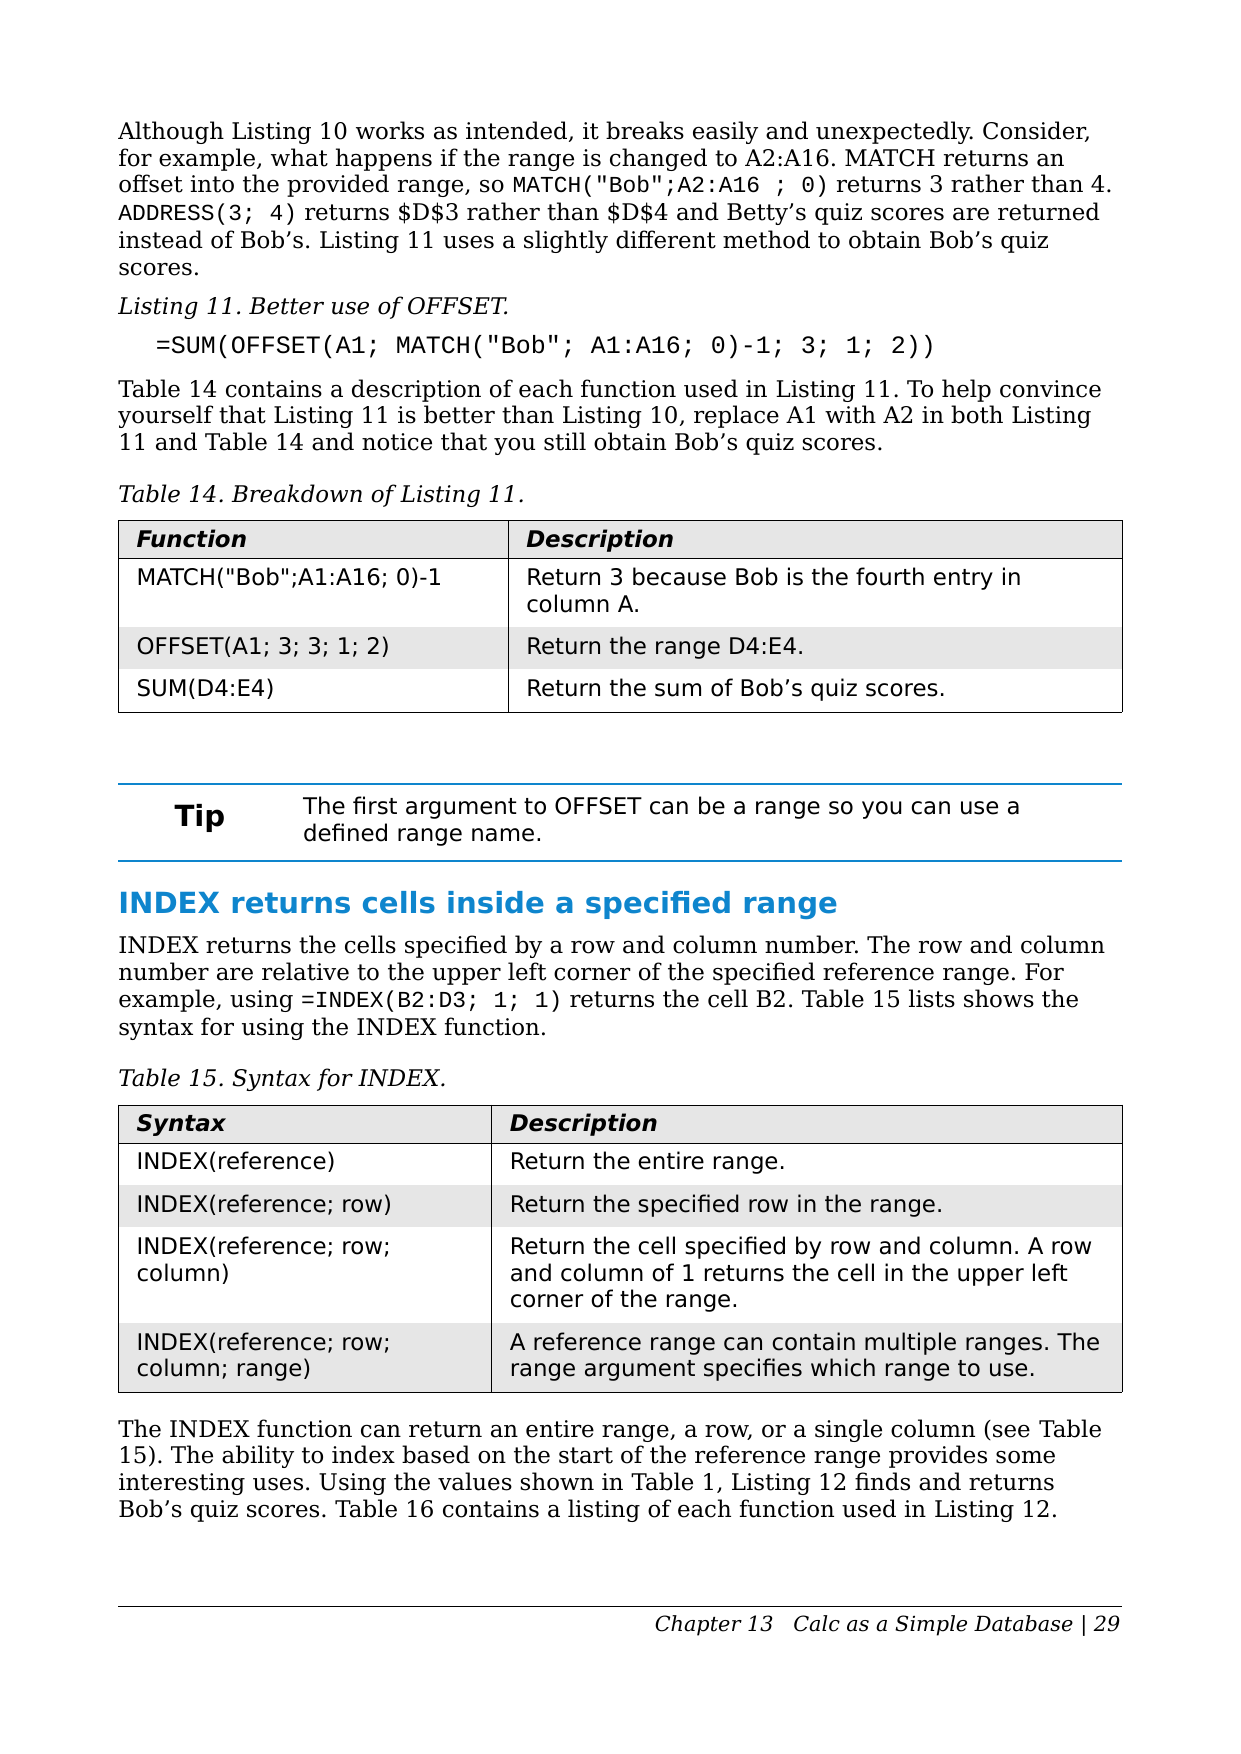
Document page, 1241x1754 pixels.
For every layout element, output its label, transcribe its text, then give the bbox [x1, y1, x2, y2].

table_cell Return the entire range. [492, 1144, 1122, 1185]
list INDEX returns the cells specified by a row and column number. The row and column number are relative to the upper left corner of the specified reference range. For example, using =INDEX(B2:D3; 1; 1) returns the cell B2. Table 15 lists shows the syntax for using the INDEX function. [118, 932, 1122, 1041]
table_cell MATCH("Bob";A1:A16; 0)-1 [119, 559, 508, 627]
table_cell INDEX(reference; row; column; range) [119, 1323, 491, 1392]
list Listing 11. Better use of OFFSET. [118, 293, 1122, 320]
table_header Tip [118, 785, 281, 860]
table_cell Return 3 because Bob is the fourth entry in column A. [509, 559, 1122, 627]
text =SUM(OFFSET(A1; MATCH("Bob"; A1:A16; 0)-1; 3; 1; 2)) [156, 333, 1092, 361]
table_cell INDEX(reference) [119, 1144, 491, 1185]
table_cell Return the range D4:E4. [509, 627, 1122, 669]
table_header The first argument to OFFSET can be a range so you can use a defined range name. [281, 785, 1122, 860]
table_header Function [119, 521, 508, 558]
text Although Listing 10 works as intended, it breaks easily and unexpectedly. Consider, for example, what happens if the range is changed to A2:A16. MATCH returns an offset into the provided range, so MATCH("Bob";A2:A16 ; 0) returns 3 rather than 4. ADDRESS(3; 4) returns $D$3 rather than $D$4 and Betty’s quiz scores are returned instead of Bob’s. Listing 11 uses a slightly different method to obtain Bob’s quiz scores. [118, 118, 1122, 281]
table_cell Return the sum of Bob’s quiz scores. [509, 670, 1122, 712]
table_cell SUM(D4:E4) [119, 670, 508, 712]
table_cell OFFSET(A1; 3; 3; 1; 2) [119, 627, 508, 669]
table_cell INDEX(reference; row; column) [119, 1228, 491, 1323]
text Table 14. Breakdown of Listing 11. [118, 481, 1122, 508]
table_cell A reference range can contain multiple ranges. The range argument specifies which range to use. [492, 1323, 1122, 1392]
table_header Description [509, 521, 1122, 558]
table_cell Return the specified row in the range. [492, 1185, 1122, 1227]
table_header Syntax [119, 1106, 491, 1143]
text Table 14 contains a description of each function used in Listing 11. To help convince yourself that Listing 11 is better than Listing 10, replace A1 with A2 in both Listing 11 and Table 14 and notice that you still obtain Bob’s quiz scores. [118, 376, 1122, 456]
subtitle INDEX returns cells inside a specified range [118, 886, 1122, 920]
table_cell INDEX(reference; row) [119, 1185, 491, 1227]
table_header Description [492, 1106, 1122, 1143]
text Table 15. Syntax for INDEX. [118, 1065, 1122, 1092]
table_cell Return the cell specified by row and column. A row and column of 1 returns the cell in the upper left corner of the range. [492, 1228, 1122, 1323]
text The INDEX function can return an entire range, a row, or a single column (see Table 15). The ability to index based on the start of the reference range provides some interesting uses. Using the values shown in Table 1, Listing 12 finds and returns Bob’s quiz scores. Table 16 contains a listing of each function used in Listing 12. [118, 1416, 1122, 1522]
